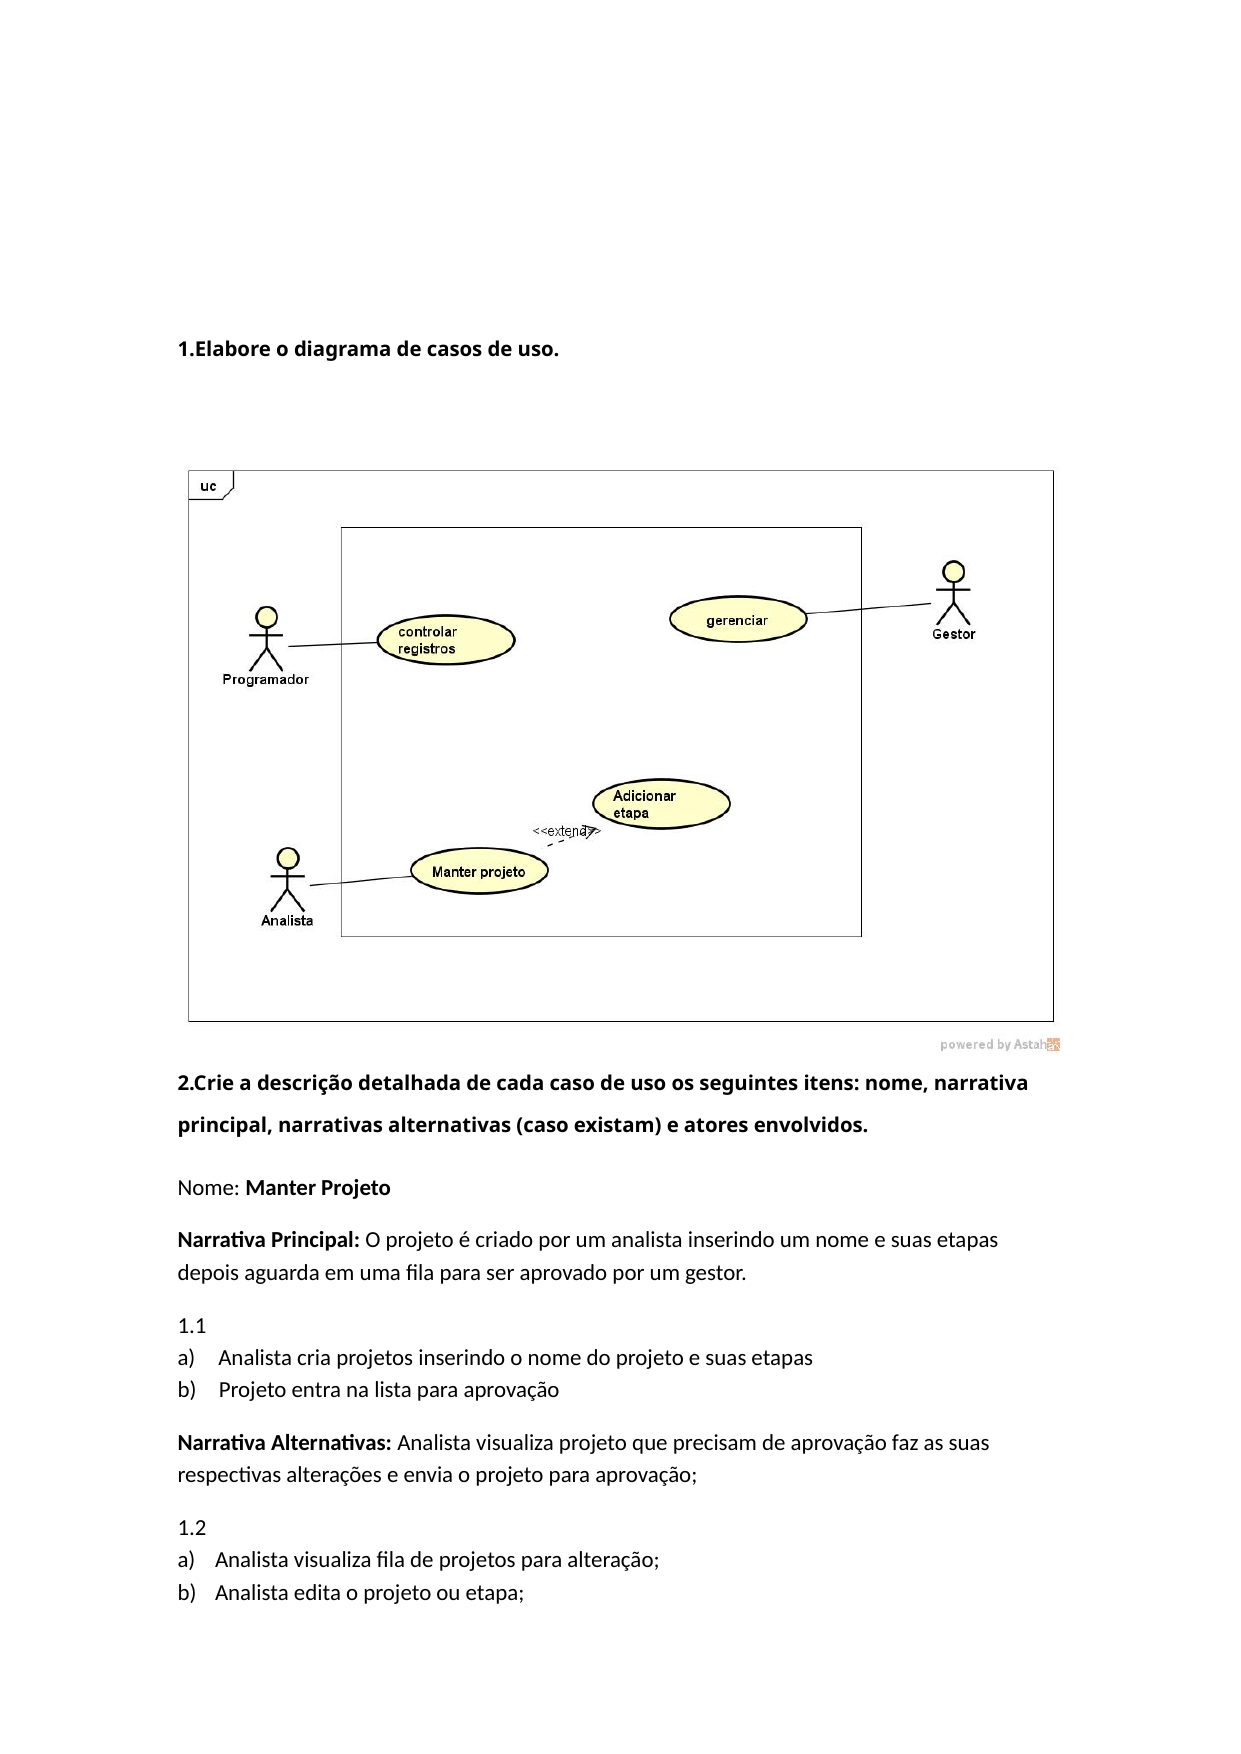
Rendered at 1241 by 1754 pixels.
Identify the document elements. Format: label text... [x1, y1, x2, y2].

list Analista cria projetos inserindo o nome do projeto e suas etapas [177, 1343, 1063, 1371]
list 1.1 [177, 1311, 1063, 1339]
list Analista visualiza fila de projetos para alteração; [177, 1546, 1063, 1574]
list Analista edita o projeto ou etapa; [177, 1578, 1063, 1606]
text Narrativa Alternativas: Analista visualiza projeto que precisam de aprovação faz as suas respectivas alterações e envia o projeto para aprovação; [177, 1428, 1063, 1488]
picture [177, 460, 1063, 1055]
list 1.2 [177, 1513, 1063, 1541]
text 2.Crie a descrição detalhada de cada caso de uso os seguintes itens: nome, narrativa principal, narrativas alternativas (caso existam) e atores envolvidos. [177, 1055, 1063, 1138]
text Nome: Manter Projeto [177, 1173, 1063, 1201]
list Projeto entra na lista para aprovação [177, 1375, 1063, 1403]
text 1.Elabore o diagrama de casos de uso. [177, 335, 1063, 362]
text Narrativa Principal: O projeto é criado por um analista inserindo um nome e suas etapas depois aguarda em uma fila para ser aprovado por um gestor. [177, 1226, 1063, 1286]
